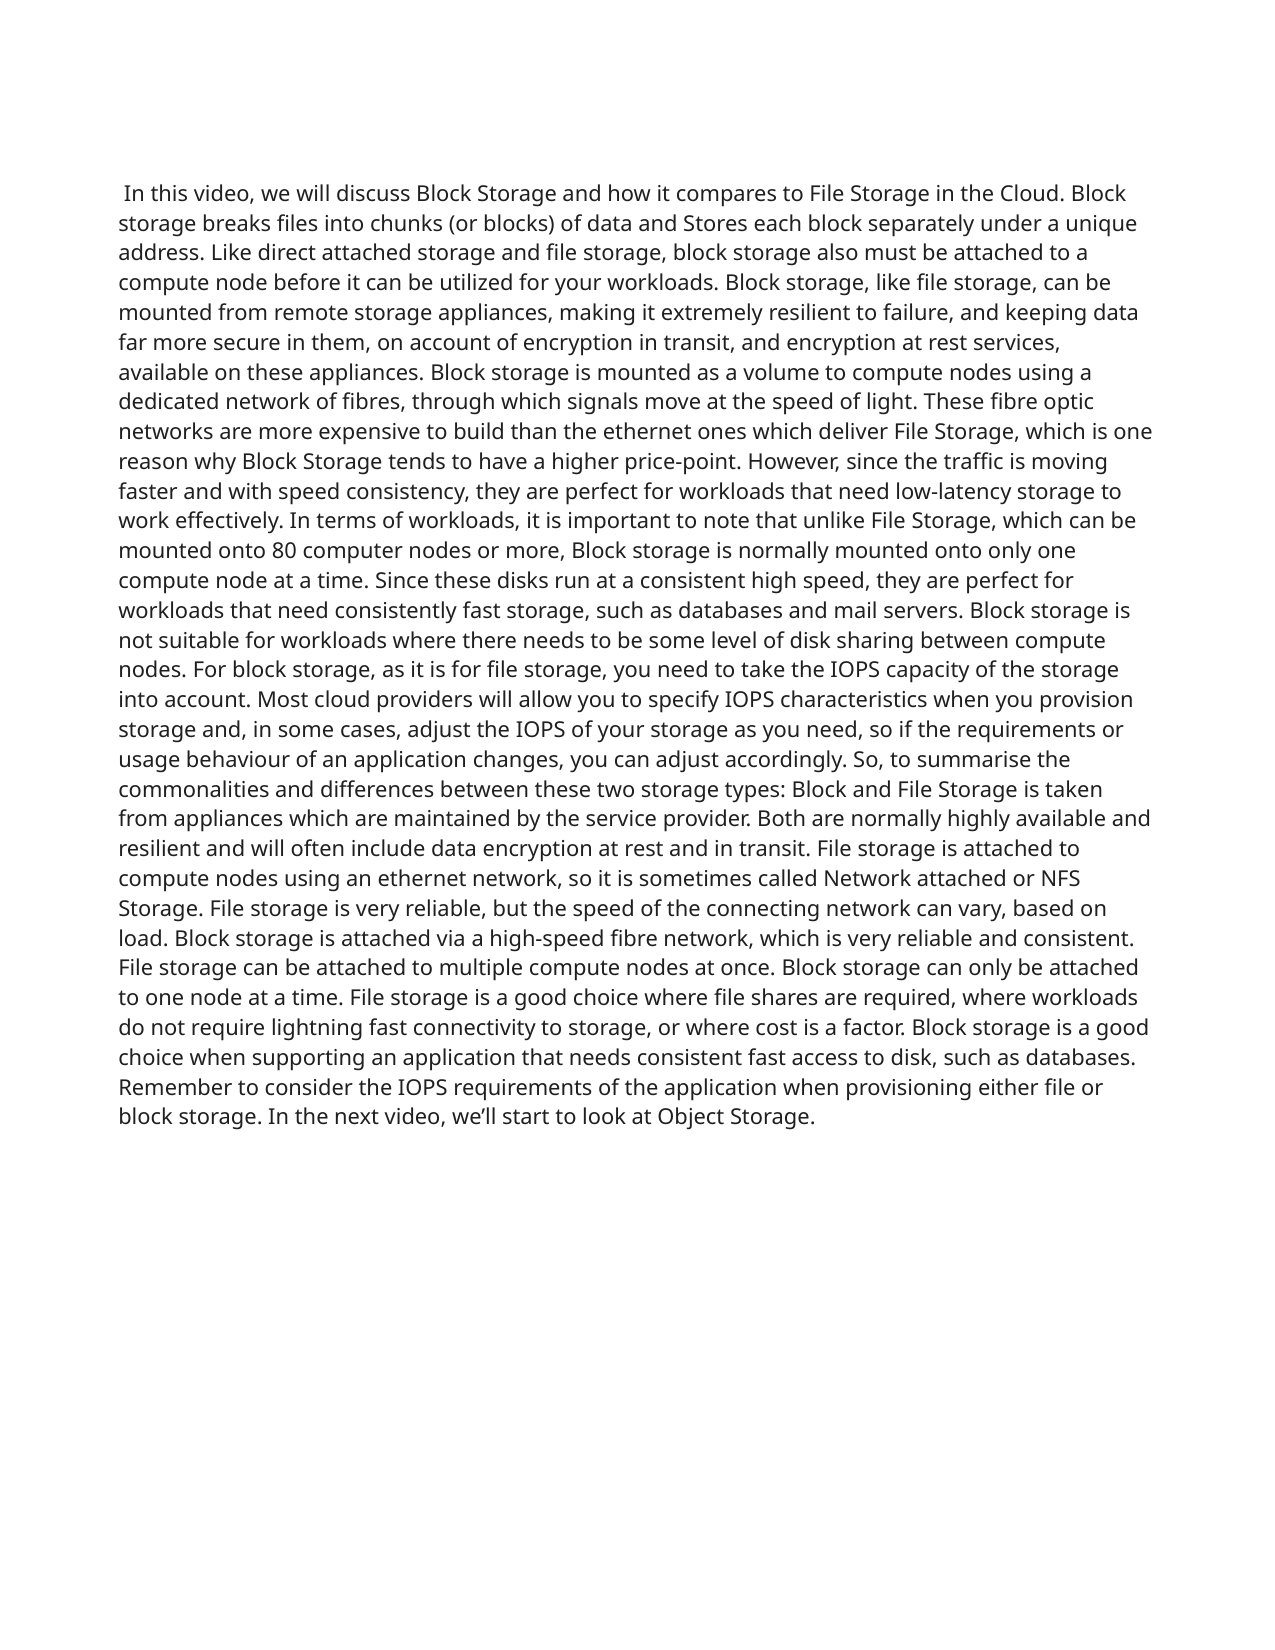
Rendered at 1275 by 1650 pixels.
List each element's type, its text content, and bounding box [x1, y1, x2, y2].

text In this video, we will discuss Block Storage and how it compares to File Storage in the Cloud. Block storage breaks files into chunks (or blocks) of data and Stores each block separately under a unique address. Like direct attached storage and file storage, block storage also must be attached to a compute node before it can be utilized for your workloads. Block storage, like file storage, can be mounted from remote storage appliances, making it extremely resilient to failure, and keeping data far more secure in them, on account of encryption in transit, and encryption at rest services, available on these appliances. Block storage is mounted as a volume to compute nodes using a dedicated network of fibres, through which signals move at the speed of light. These fibre optic networks are more expensive to build than the ethernet ones which deliver File Storage, which is one reason why Block Storage tends to have a higher price-point. However, since the traffic is moving faster and with speed consistency, they are perfect for workloads that need low-latency storage to work effectively. In terms of workloads, it is important to note that unlike File Storage, which can be mounted onto 80 computer nodes or more, Block storage is normally mounted onto only one compute node at a time. Since these disks run at a consistent high speed, they are perfect for workloads that need consistently fast storage, such as databases and mail servers. Block storage is not suitable for workloads where there needs to be some level of disk sharing between compute nodes. For block storage, as it is for file storage, you need to take the IOPS capacity of the storage into account. Most cloud providers will allow you to specify IOPS characteristics when you provision storage and, in some cases, adjust the IOPS of your storage as you need, so if the requirements or usage behaviour of an application changes, you can adjust accordingly. So, to summarise the commonalities and differences between these two storage types: Block and File Storage is taken from appliances which are maintained by the service provider. Both are normally highly available and resilient and will often include data encryption at rest and in transit. File storage is attached to compute nodes using an ethernet network, so it is sometimes called Network attached or NFS Storage. File storage is very reliable, but the speed of the connecting network can vary, based on load. Block storage is attached via a high-speed fibre network, which is very reliable and consistent. File storage can be attached to multiple compute nodes at once. Block storage can only be attached to one node at a time. File storage is a good choice where file shares are required, where workloads do not require lightning fast connectivity to storage, or where cost is a factor. Block storage is a good choice when supporting an application that needs consistent fast access to disk, such as databases. Remember to consider the IOPS requirements of the application when provisioning either file or block storage. In the next video, we’ll start to look at Object Storage. [118, 178, 1157, 1131]
